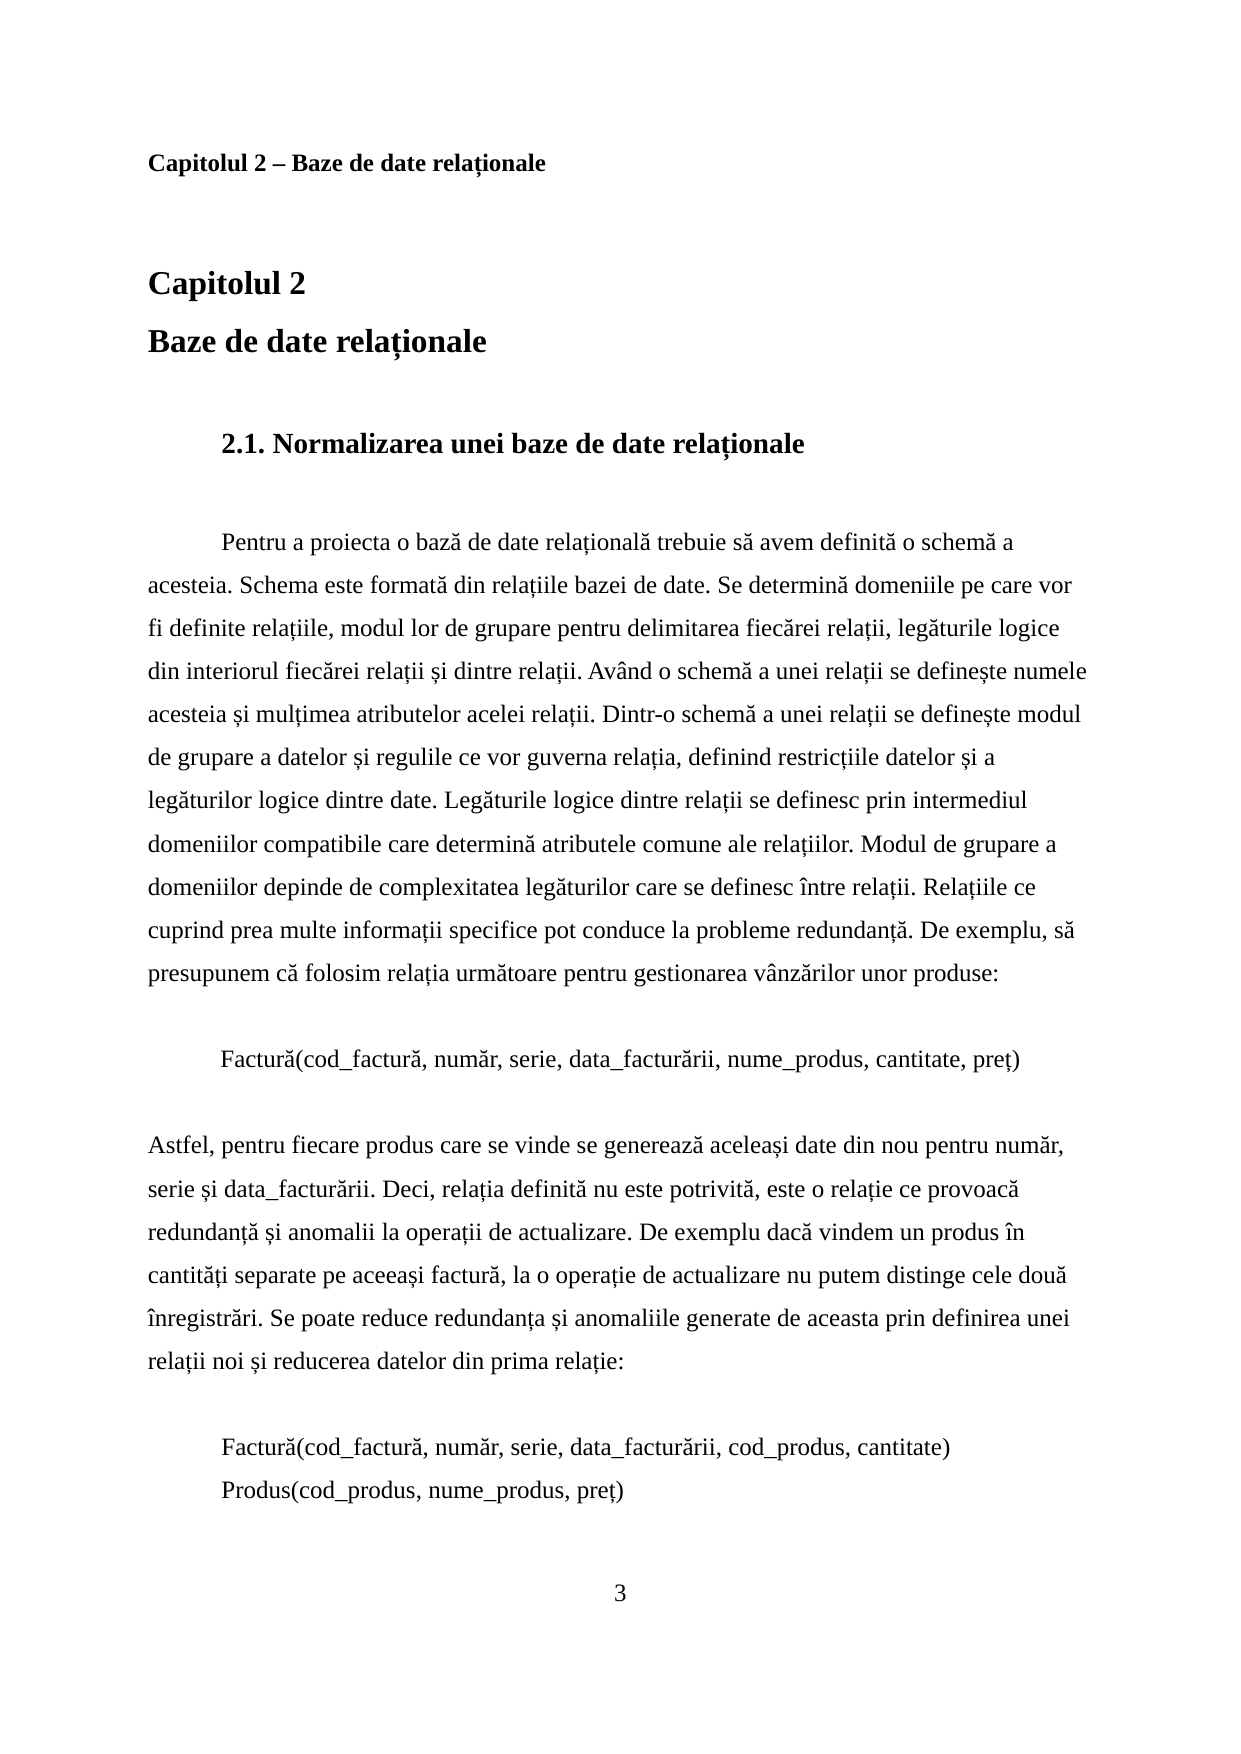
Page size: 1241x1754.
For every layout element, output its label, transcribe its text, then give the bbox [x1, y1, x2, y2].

text Factură(cod_factură, număr, serie, data_facturării, nume_produs, cantitate, preț) [148, 1044, 1093, 1073]
text Factură(cod_factură, număr, serie, data_facturării, cod_produs, cantitate) [148, 1432, 1093, 1461]
text Pentru a proiecta o bază de date relațională trebuie să avem definită o schemă a acesteia. Schema este formată din relațiile bazei de date. Se determină domeniile pe care vor fi definite relațiile, modul lor de grupare pentru delimitarea fiecărei relații, legăturile logice din interiorul fiecărei relații și dintre relații. Având o schemă a unei relații se definește numele acesteia și mulțimea atributelor acelei relații. Dintr-o schemă a unei relații se definește modul de grupare a datelor și regulile ce vor guverna relația, definind restricțiile datelor și a legăturilor logice dintre date. Legăturile logice dintre relații se definesc prin intermediul domeniilor compatibile care determină atributele comune ale relațiilor. Modul de grupare a domeniilor depinde de complexitatea legăturilor care se definesc între relații. Relațiile ce cuprind prea multe informații specifice pot conduce la probleme redundanță. De exemplu, să presupunem că folosim relația următoare pentru gestionarea vânzărilor unor produse: [148, 527, 1093, 987]
text Astfel, pentru fiecare produs care se vinde se generează aceleași date din nou pentru număr, serie și data_facturării. Deci, relația definită nu este potrivită, este o relație ce provoacă redundanță și anomalii la operații de actualizare. De exemplu dacă vindem un produs în cantități separate pe aceeași factură, la o operație de actualizare nu putem distinge cele două înregistrări. Se poate reduce redundanța și anomaliile generate de aceasta prin definirea unei relații noi și reducerea datelor din prima relație: [148, 1131, 1093, 1375]
text 2.1. Normalizarea unei baze de date relaționale [148, 426, 1093, 460]
text Baze de date relaționale [148, 321, 1093, 409]
text Capitolul 2 [148, 263, 1093, 302]
text Produs(cod_produs, nume_produs, preț) [148, 1476, 1093, 1504]
